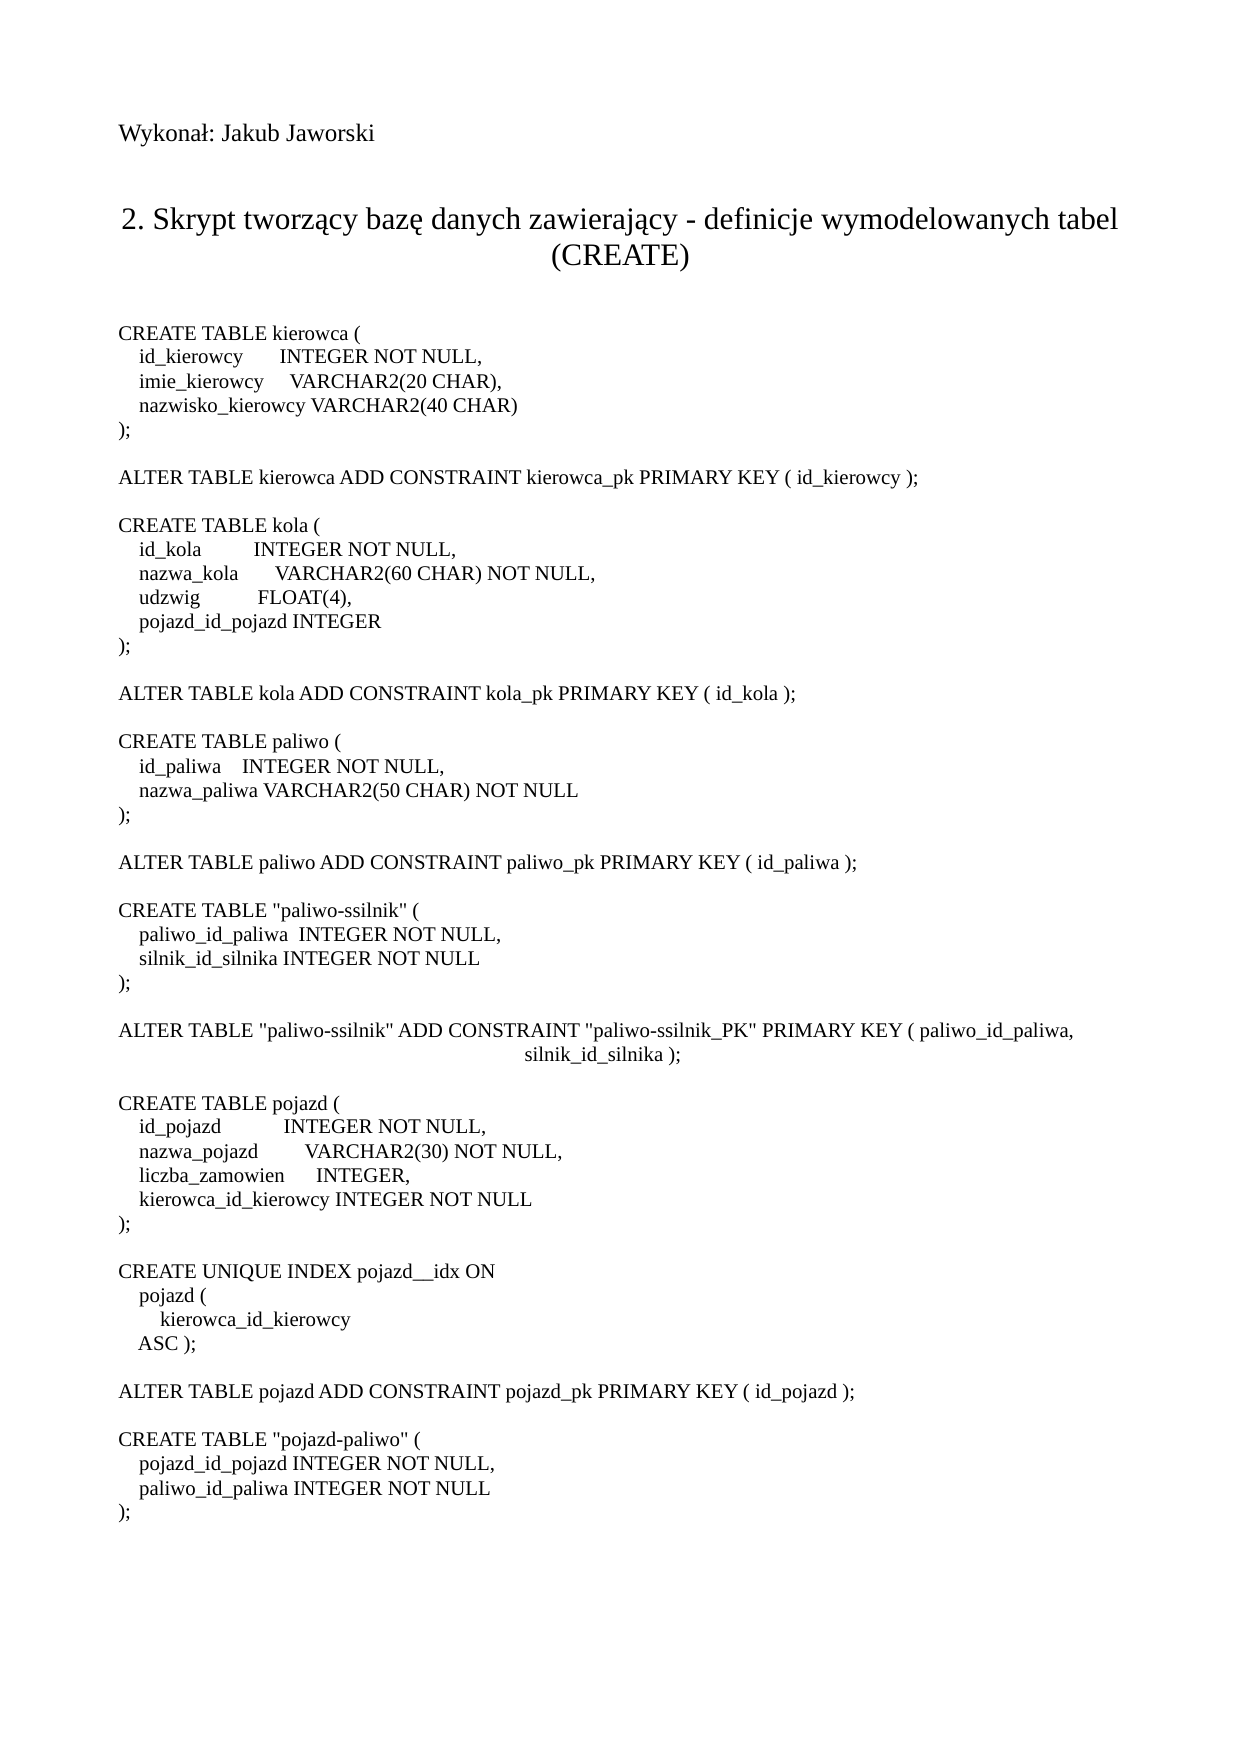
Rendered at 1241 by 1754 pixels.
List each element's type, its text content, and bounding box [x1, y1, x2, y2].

text nazwa_paliwa VARCHAR2(50 CHAR) NOT NULL [118, 778, 1122, 802]
text liczba_zamowien INTEGER, [118, 1163, 1122, 1187]
text CREATE TABLE "pojazd-paliwo" ( [118, 1427, 1122, 1451]
text ALTER TABLE "paliwo-ssilnik" ADD CONSTRAINT "paliwo-ssilnik_PK" PRIMARY KEY ( paliwo_id_paliwa, [118, 1018, 1122, 1042]
text ALTER TABLE kierowca ADD CONSTRAINT kierowca_pk PRIMARY KEY ( id_kierowcy ); [118, 465, 1122, 489]
text nazwisko_kierowcy VARCHAR2(40 CHAR) [118, 393, 1122, 417]
text ); [118, 1499, 1122, 1523]
text silnik_id_silnika INTEGER NOT NULL [118, 946, 1122, 970]
text CREATE TABLE pojazd ( [118, 1090, 1122, 1114]
text paliwo_id_paliwa INTEGER NOT NULL, [118, 922, 1122, 946]
text nazwa_pojazd VARCHAR2(30) NOT NULL, [118, 1138, 1122, 1163]
text pojazd_id_pojazd INTEGER NOT NULL, [118, 1451, 1122, 1475]
text CREATE UNIQUE INDEX pojazd__idx ON [118, 1259, 1122, 1283]
text pojazd ( [118, 1283, 1122, 1307]
text ); [118, 970, 1122, 994]
text id_pojazd INTEGER NOT NULL, [118, 1114, 1122, 1138]
text imie_kierowcy VARCHAR2(20 CHAR), [118, 368, 1122, 393]
text ALTER TABLE kola ADD CONSTRAINT kola_pk PRIMARY KEY ( id_kola ); [118, 681, 1122, 705]
text id_kola INTEGER NOT NULL, [118, 537, 1122, 561]
text paliwo_id_paliwa INTEGER NOT NULL [118, 1475, 1122, 1499]
text ); [118, 802, 1122, 826]
text ); [118, 1211, 1122, 1235]
text ALTER TABLE pojazd ADD CONSTRAINT pojazd_pk PRIMARY KEY ( id_pojazd ); [118, 1379, 1122, 1403]
text kierowca_id_kierowcy INTEGER NOT NULL [118, 1187, 1122, 1211]
text CREATE TABLE kola ( [118, 513, 1122, 537]
text udzwig FLOAT(4), [118, 585, 1122, 609]
text pojazd_id_pojazd INTEGER [118, 609, 1122, 633]
text 2. Skrypt tworzący bazę danych zawierający - definicje wymodelowanych tabel (CREATE) [118, 200, 1122, 272]
text CREATE TABLE paliwo ( [118, 729, 1122, 753]
text ALTER TABLE paliwo ADD CONSTRAINT paliwo_pk PRIMARY KEY ( id_paliwa ); [118, 850, 1122, 874]
text nazwa_kola VARCHAR2(60 CHAR) NOT NULL, [118, 561, 1122, 585]
text id_paliwa INTEGER NOT NULL, [118, 753, 1122, 778]
text CREATE TABLE kierowca ( [118, 320, 1122, 344]
text id_kierowcy INTEGER NOT NULL, [118, 344, 1122, 368]
text ASC ); [118, 1331, 1122, 1355]
text ); [118, 633, 1122, 657]
text CREATE TABLE "paliwo-ssilnik" ( [118, 898, 1122, 922]
text ); [118, 417, 1122, 441]
text kierowca_id_kierowcy [118, 1307, 1122, 1331]
text silnik_id_silnika ); [118, 1042, 1122, 1066]
